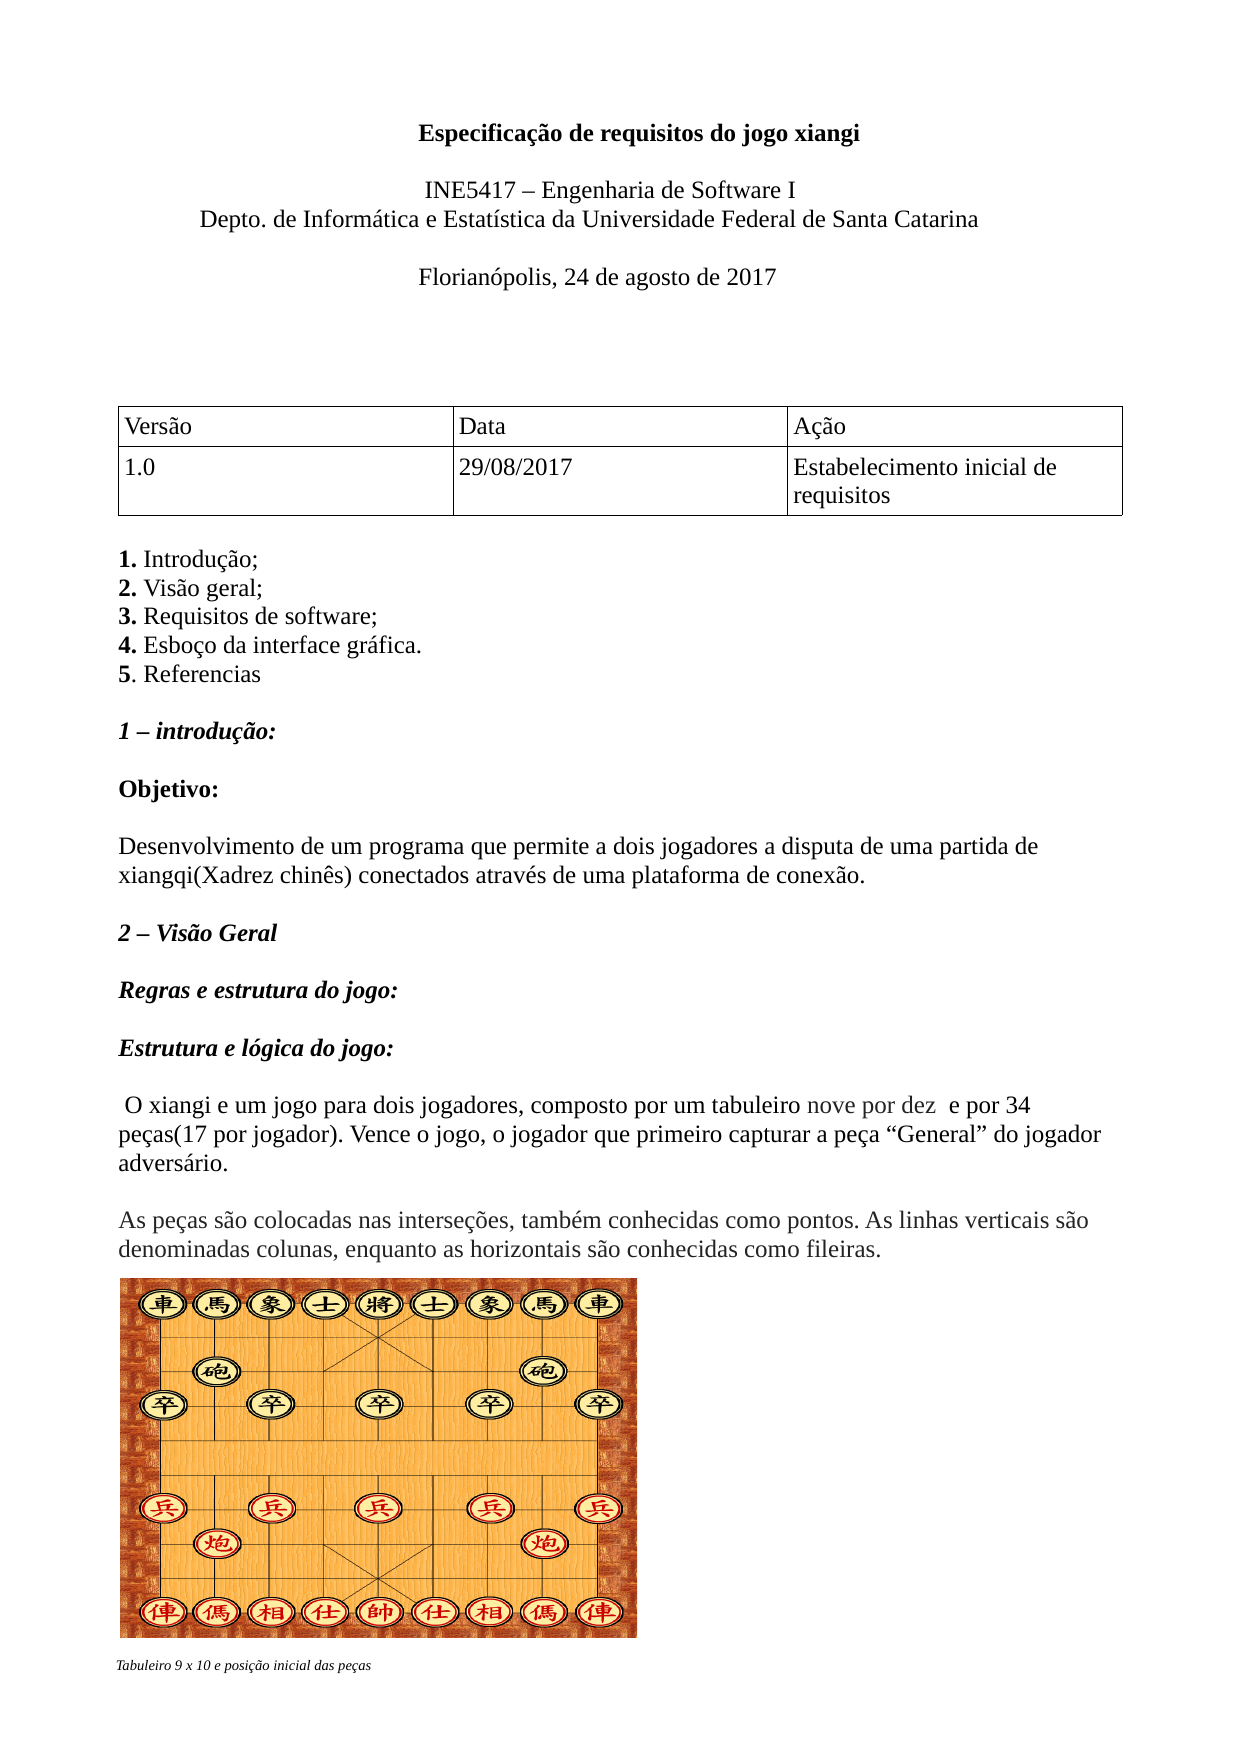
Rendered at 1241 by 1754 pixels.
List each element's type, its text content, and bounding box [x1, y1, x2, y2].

text Objetivo: [118, 774, 1122, 803]
text Depto. de Informática e Estatística da Universidade Federal de Santa Catarina [118, 204, 1122, 233]
table_header Data [454, 407, 787, 446]
text Especificação de requisitos do jogo xiangi [118, 118, 1122, 147]
text 2. Visão geral; [118, 573, 1122, 601]
text 1. Introdução; [118, 544, 1122, 573]
text 1 – introdução: [118, 716, 1122, 745]
text Regras e estrutura do jogo: [118, 975, 1122, 1004]
text 3. Requisitos de software; [118, 601, 1122, 630]
text 4. Esboço da interface gráfica. [118, 630, 1122, 659]
text As peças são colocadas nas interseções, também conhecidas como pontos. As linhas verticais são denominadas colunas, enquanto as horizontais são conhecidas como fileiras. [118, 1205, 1122, 1263]
text Estrutura e lógica do jogo: [118, 1033, 1122, 1061]
text O xiangi e um jogo para dois jogadores, composto por um tabuleiro nove por dez e por 34 peças(17 por jogador). Vence o jogo, o jogador que primeiro capturar a peça “General” do jogador adversário. [118, 1090, 1122, 1176]
text Desenvolvimento de um programa que permite a dois jogadores a disputa de uma partida de xiangqi(Xadrez chinês) conectados através de uma plataforma de conexão. [118, 831, 1122, 889]
text INE5417 – Engenharia de Software I [118, 176, 1122, 204]
table_header Versão [119, 407, 453, 446]
text 2 – Visão Geral [118, 918, 1122, 946]
table_cell Estabelecimento inicial de requisitos [788, 447, 1122, 515]
table_header Ação [788, 407, 1122, 446]
table_cell 1.0 [119, 447, 453, 515]
text 5. Referencias [118, 659, 1122, 688]
picture [120, 1278, 638, 1638]
table_cell 29/08/2017 [454, 447, 787, 515]
text Florianópolis, 24 de agosto de 2017 [118, 262, 1122, 291]
